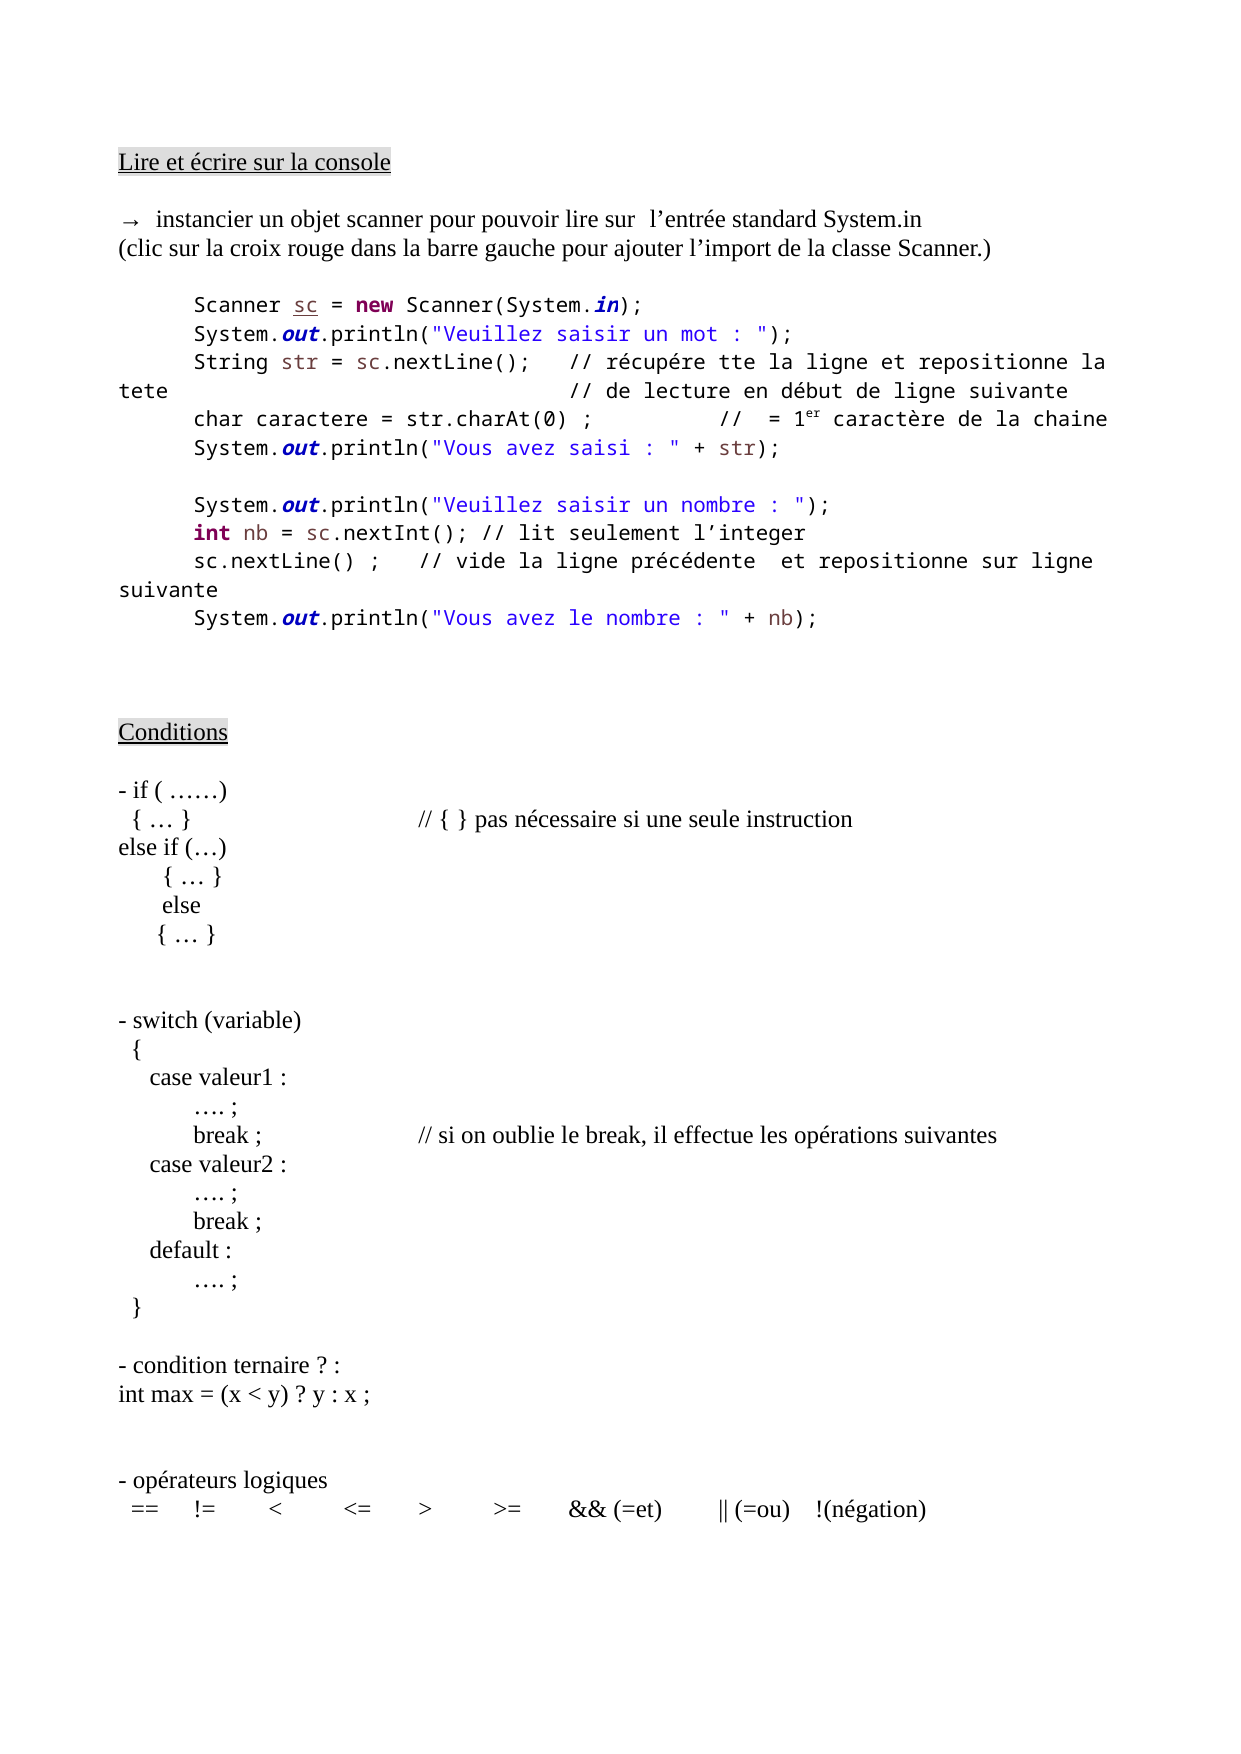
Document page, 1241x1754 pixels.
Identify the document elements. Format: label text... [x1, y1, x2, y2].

text else [118, 890, 1122, 919]
text …. ; [118, 1264, 1122, 1292]
text int nb = sc.nextInt(); // lit seulement l’integer [118, 518, 1122, 547]
text } [118, 1292, 1122, 1321]
text Lire et écrire sur la console [118, 147, 1122, 176]
text case valeur1 : [118, 1062, 1122, 1091]
text default : [118, 1235, 1122, 1264]
text → instancier un objet scanner pour pouvoir lire sur l’entrée standard System.in [118, 204, 1122, 233]
text - condition ternaire ? : [118, 1350, 1122, 1379]
text - switch (variable) [118, 1005, 1122, 1034]
text String str = sc.nextLine(); // récupére tte la ligne et repositionne la tete // de lecture en début de ligne suivante [118, 347, 1122, 404]
text { … } [118, 861, 1122, 890]
text else if (…) [118, 832, 1122, 861]
text { [118, 1034, 1122, 1062]
text break ; [118, 1206, 1122, 1235]
text System.out.println("Vous avez le nombre : " + nb); [118, 603, 1122, 632]
text (clic sur la croix rouge dans la barre gauche pour ajouter l’import de la classe Scanner.) [118, 233, 1122, 262]
text System.out.println("Vous avez saisi : " + str); [118, 433, 1122, 461]
text == != < <= > >= && (=et) || (=ou) !(négation) [118, 1494, 1122, 1522]
text int max = (x < y) ? y : x ; [118, 1379, 1122, 1407]
text sc.nextLine() ; // vide la ligne précédente et repositionne sur ligne suivante [118, 547, 1122, 603]
text Scanner sc = new Scanner(System.in); [118, 291, 1122, 319]
text { … } // { } pas nécessaire si une seule instruction [118, 804, 1122, 832]
text - if ( ……) [118, 775, 1122, 804]
text System.out.println("Veuillez saisir un nombre : "); [118, 490, 1122, 518]
text case valeur2 : [118, 1149, 1122, 1177]
text { … } [118, 919, 1122, 947]
text - opérateurs logiques [118, 1465, 1122, 1494]
text char caractere = str.charAt(0) ; // = 1er caractère de la chaine [118, 404, 1122, 433]
text …. ; [118, 1177, 1122, 1206]
text break ; // si on oublie le break, il effectue les opérations suivantes [118, 1120, 1122, 1149]
text …. ; [118, 1091, 1122, 1120]
text System.out.println("Veuillez saisir un mot : "); [118, 319, 1122, 347]
text Conditions [118, 717, 1122, 746]
